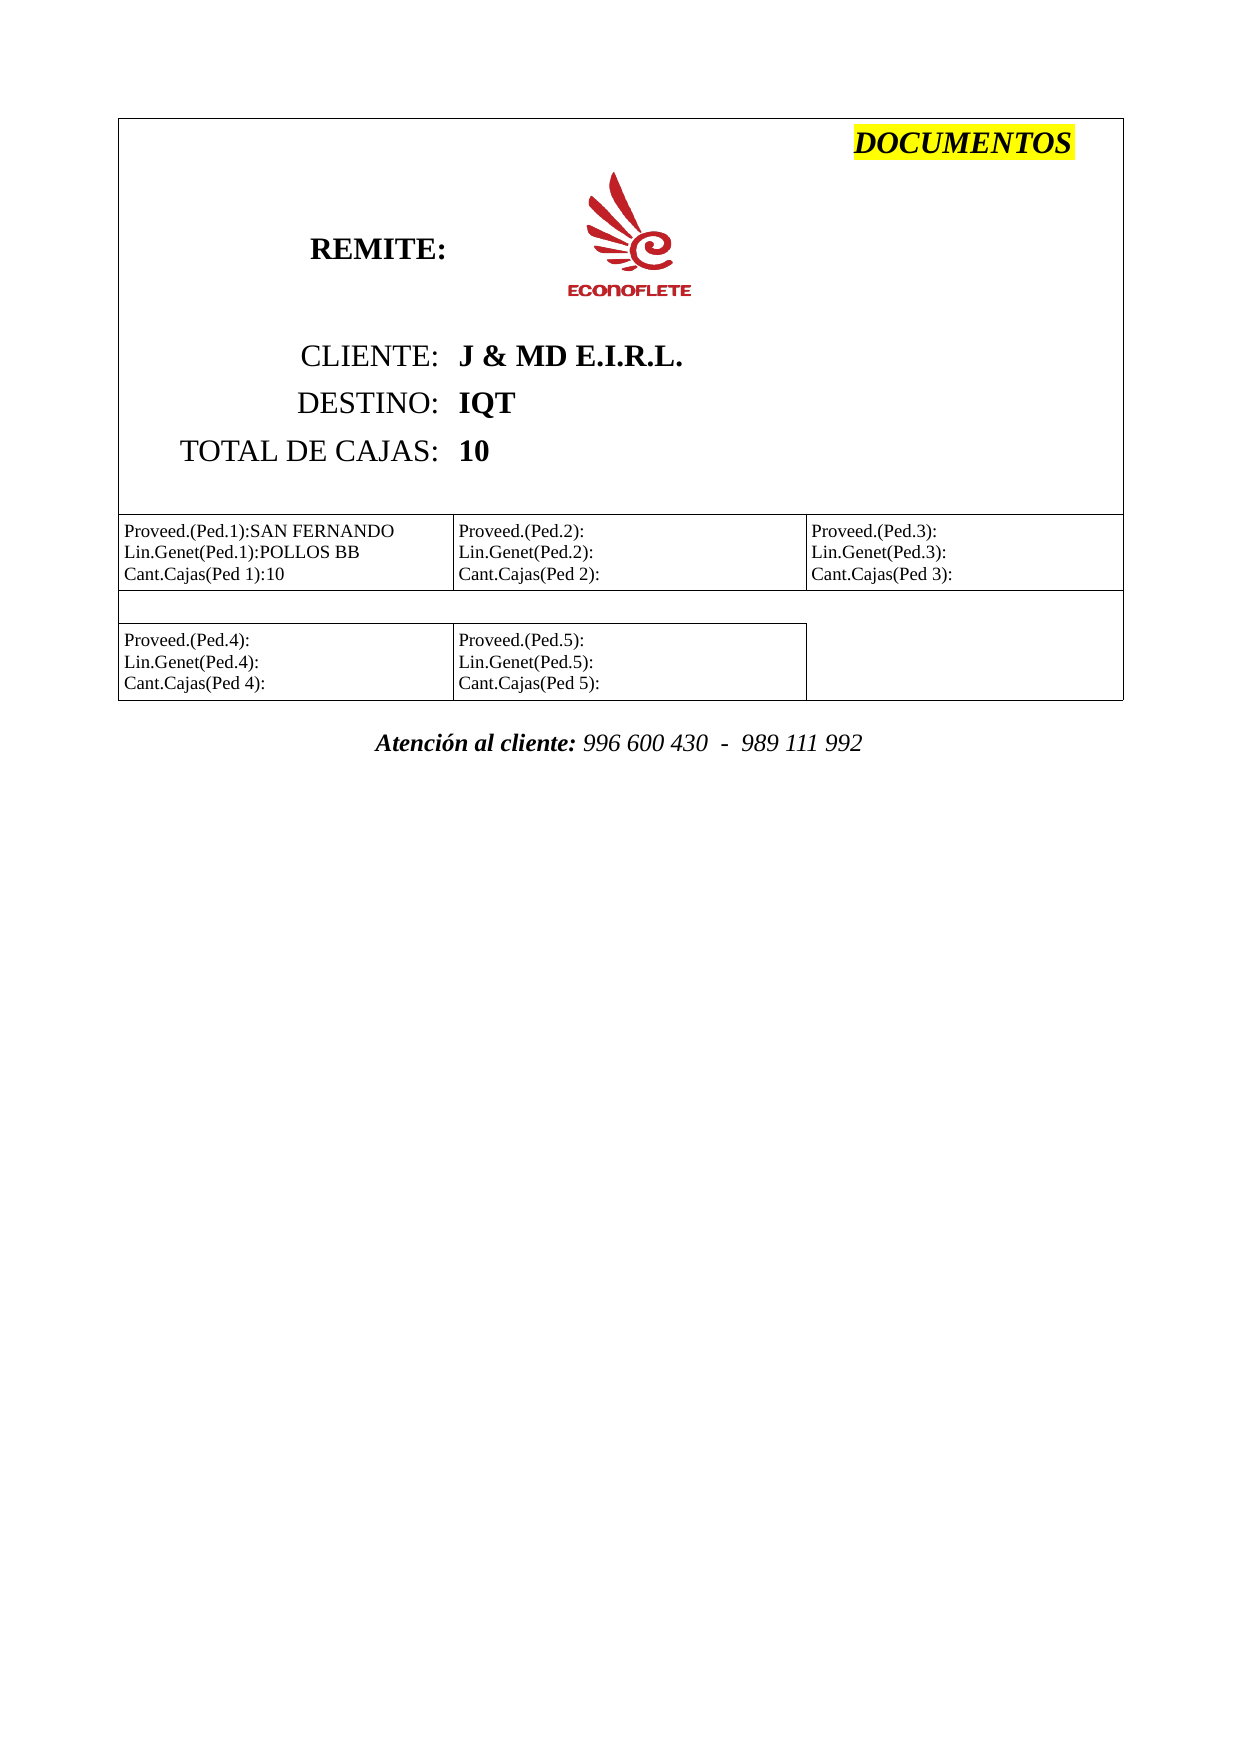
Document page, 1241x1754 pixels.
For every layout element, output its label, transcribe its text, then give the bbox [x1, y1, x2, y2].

table_cell REMITE: [119, 166, 453, 332]
table_cell [453, 166, 806, 332]
table_cell Proveed.(Ped.3): Lin.Genet(Ped.3): Cant.Cajas(Ped 3): [807, 515, 1123, 590]
table_cell CLIENTE: [119, 332, 453, 379]
table_cell [453, 591, 806, 623]
table_cell [119, 591, 453, 623]
table_cell TOTAL DE CAJAS: [119, 426, 453, 474]
text Atención al cliente: 996 600 430 - 989 111 992 [118, 728, 1122, 757]
picture [552, 171, 707, 297]
table_cell Proveed.(Ped.5): Lin.Genet(Ped.5): Cant.Cajas(Ped 5): [454, 624, 806, 699]
table_header [453, 119, 806, 166]
table_cell [119, 474, 453, 514]
table_cell [806, 474, 1123, 514]
table_cell Proveed.(Ped.2): Lin.Genet(Ped.2): Cant.Cajas(Ped 2): [454, 515, 806, 590]
table_cell [806, 379, 1123, 426]
table_header [119, 119, 453, 166]
table_header DOCUMENTOS [806, 119, 1123, 166]
table_cell [807, 623, 1123, 699]
table_cell IQT [453, 379, 806, 426]
table_cell 10 [453, 426, 1123, 474]
table_cell [806, 166, 1123, 332]
table_cell Proveed.(Ped.4): Lin.Genet(Ped.4): Cant.Cajas(Ped 4): [119, 624, 453, 699]
table_cell DESTINO: [119, 379, 453, 426]
table_cell [453, 474, 806, 514]
table_cell J & MD E.I.R.L. [453, 332, 1123, 379]
table_cell Proveed.(Ped.1):SAN FERNANDO Lin.Genet(Ped.1):POLLOS BB Cant.Cajas(Ped 1):10 [119, 515, 453, 590]
table_cell [806, 591, 1123, 623]
